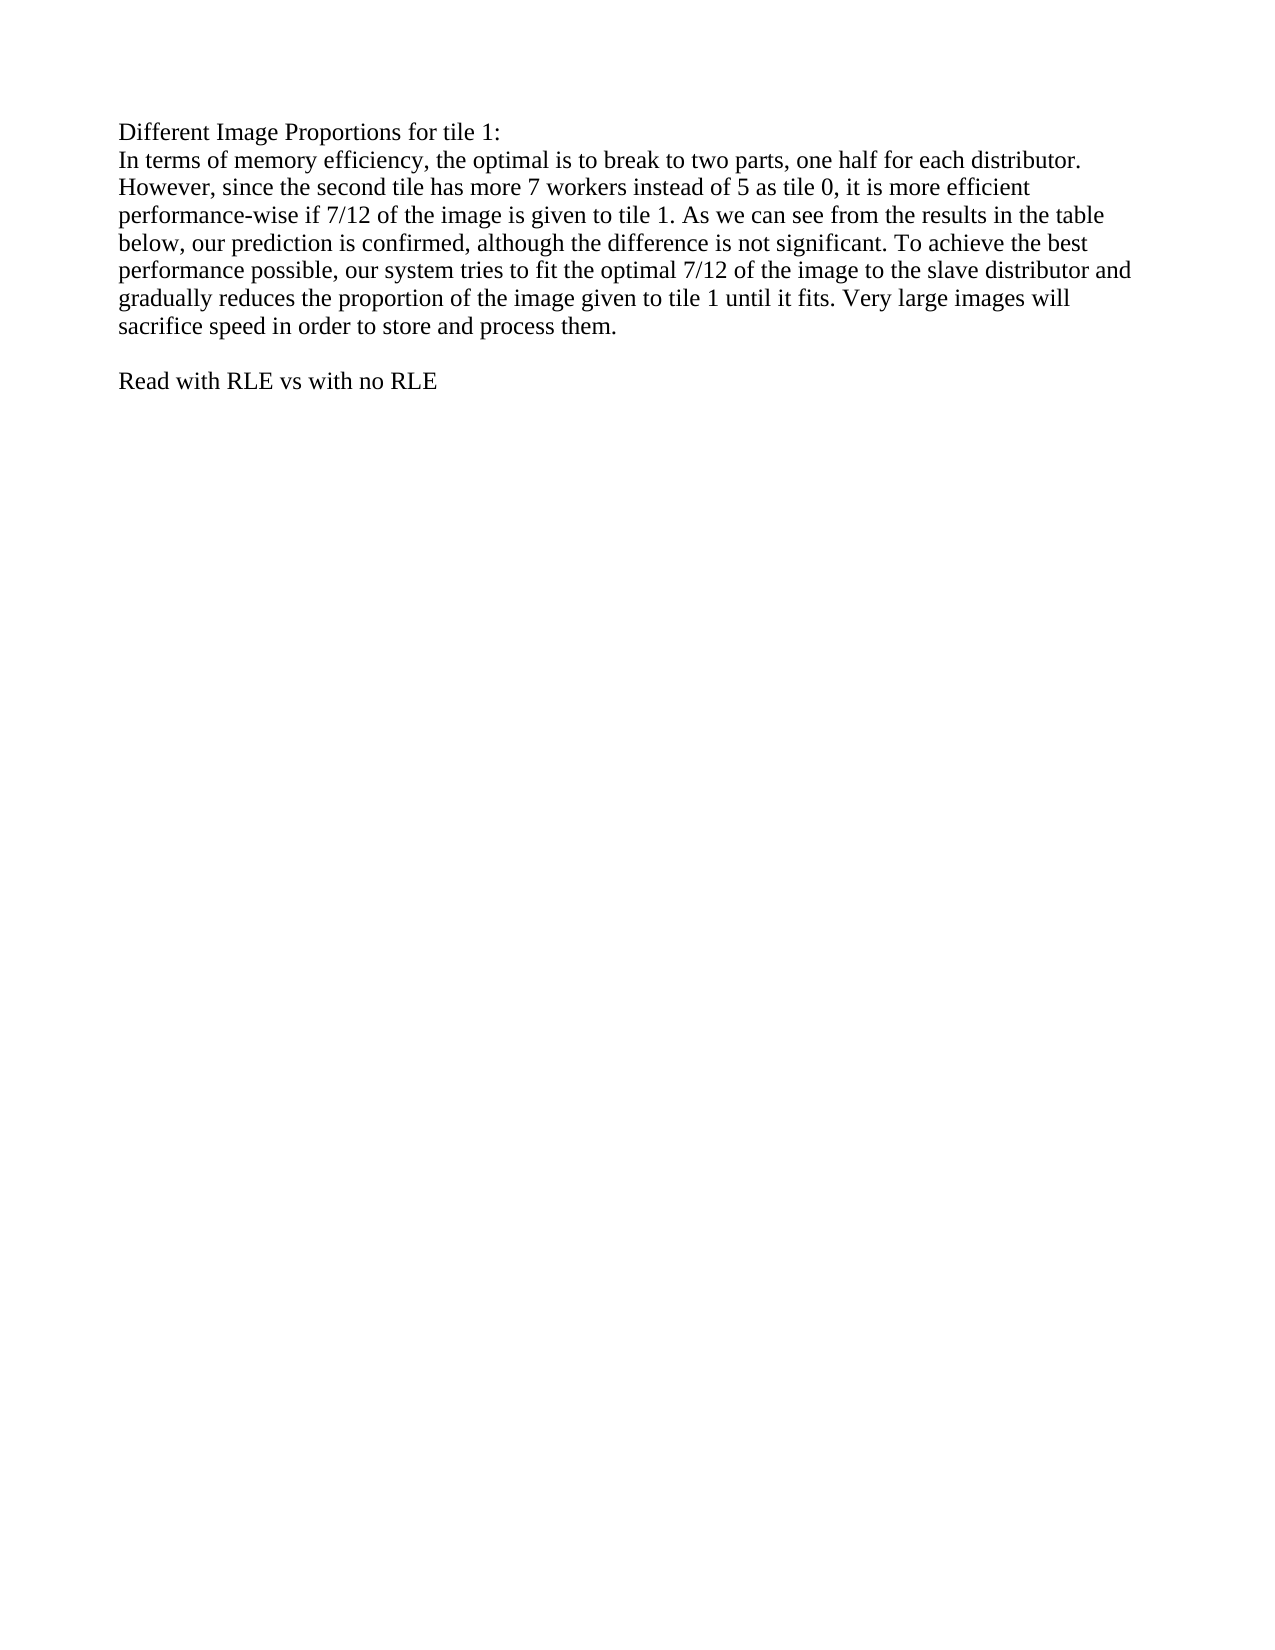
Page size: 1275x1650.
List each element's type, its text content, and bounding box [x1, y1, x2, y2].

text Read with RLE vs with no RLE [118, 367, 1157, 395]
text Different Image Proportions for tile 1: [118, 118, 1157, 146]
text In terms of memory efficiency, the optimal is to break to two parts, one half for each distributor. However, since the second tile has more 7 workers instead of 5 as tile 0, it is more efficient performance-wise if 7/12 of the image is given to tile 1. As we can see from the results in the table below, our prediction is confirmed, although the difference is not significant. To achieve the best performance possible, our system tries to fit the optimal 7/12 of the image to the slave distributor and gradually reduces the proportion of the image given to tile 1 until it fits. Very large images will sacrifice speed in order to store and process them. [118, 146, 1157, 340]
